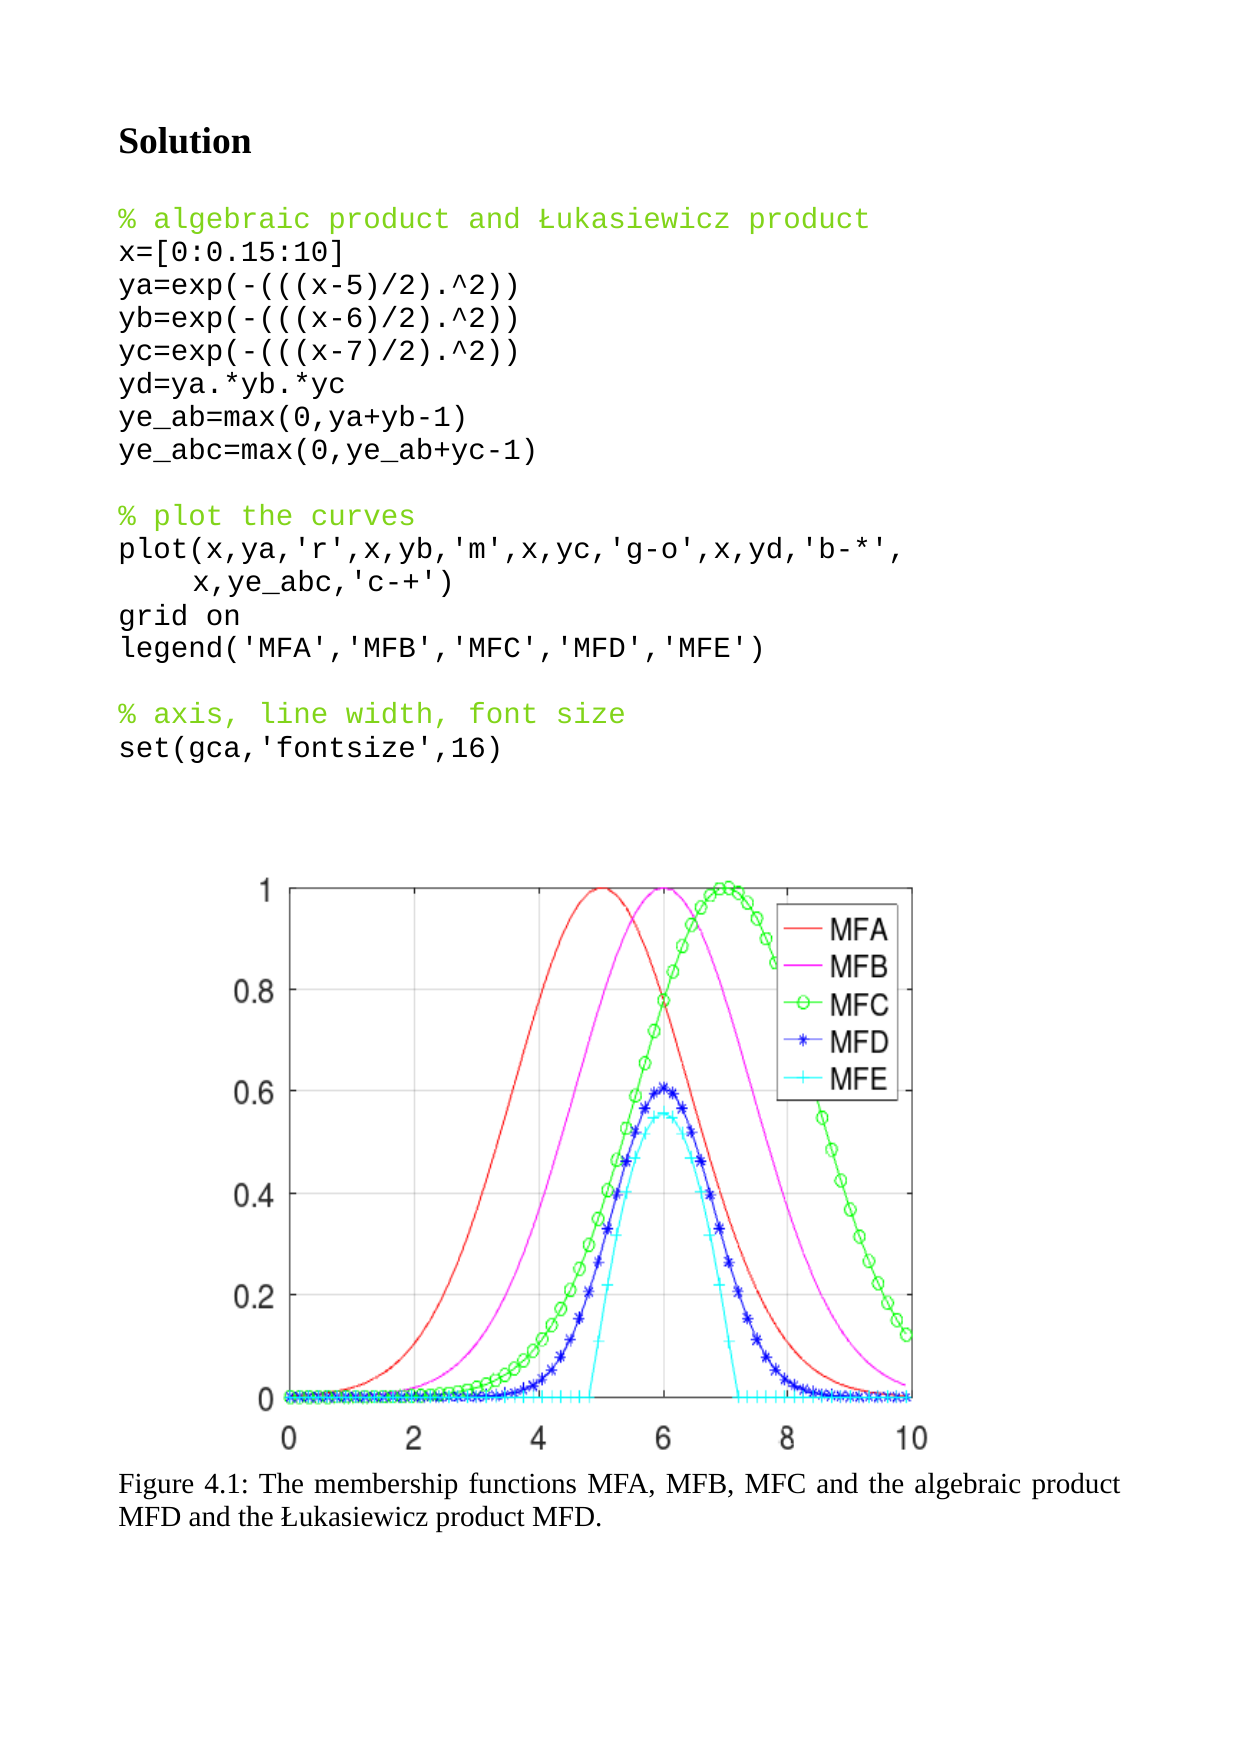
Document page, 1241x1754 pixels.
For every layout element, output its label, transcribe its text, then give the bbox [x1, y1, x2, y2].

text yd=ya.*yb.*yc [118, 369, 1122, 402]
text set(gca,'fontsize',16) [118, 733, 1122, 766]
text plot(x,ya,'r',x,yb,'m',x,yc,'g-o',x,yd,'b-*', [118, 534, 1122, 568]
text ye_ab=max(0,ya+yb-1) [118, 402, 1122, 436]
text % plot the curves [118, 502, 1122, 534]
text grid on [118, 601, 1122, 634]
text legend('MFA','MFB','MFC','MFD','MFE') [118, 634, 1122, 667]
text yc=exp(-(((x-7)/2).^2)) [118, 336, 1122, 369]
text ye_abc=max(0,ye_ab+yc-1) [118, 436, 1122, 468]
text Solution [118, 118, 1122, 161]
text % axis, line width, font size [118, 700, 1122, 733]
text yb=exp(-(((x-6)/2).^2)) [118, 303, 1122, 336]
text % algebraic product and Łukasiewicz product [118, 204, 1122, 237]
picture [186, 841, 989, 1466]
text Figure 4.1: The membership functions MFA, MFB, MFC and the algebraic product MFD and the Łukasiewicz product MFD. [118, 842, 1122, 1533]
text x,ye_abc,'c-+') [118, 568, 1122, 601]
text ya=exp(-(((x-5)/2).^2)) [118, 270, 1122, 303]
text x=[0:0.15:10] [118, 237, 1122, 270]
